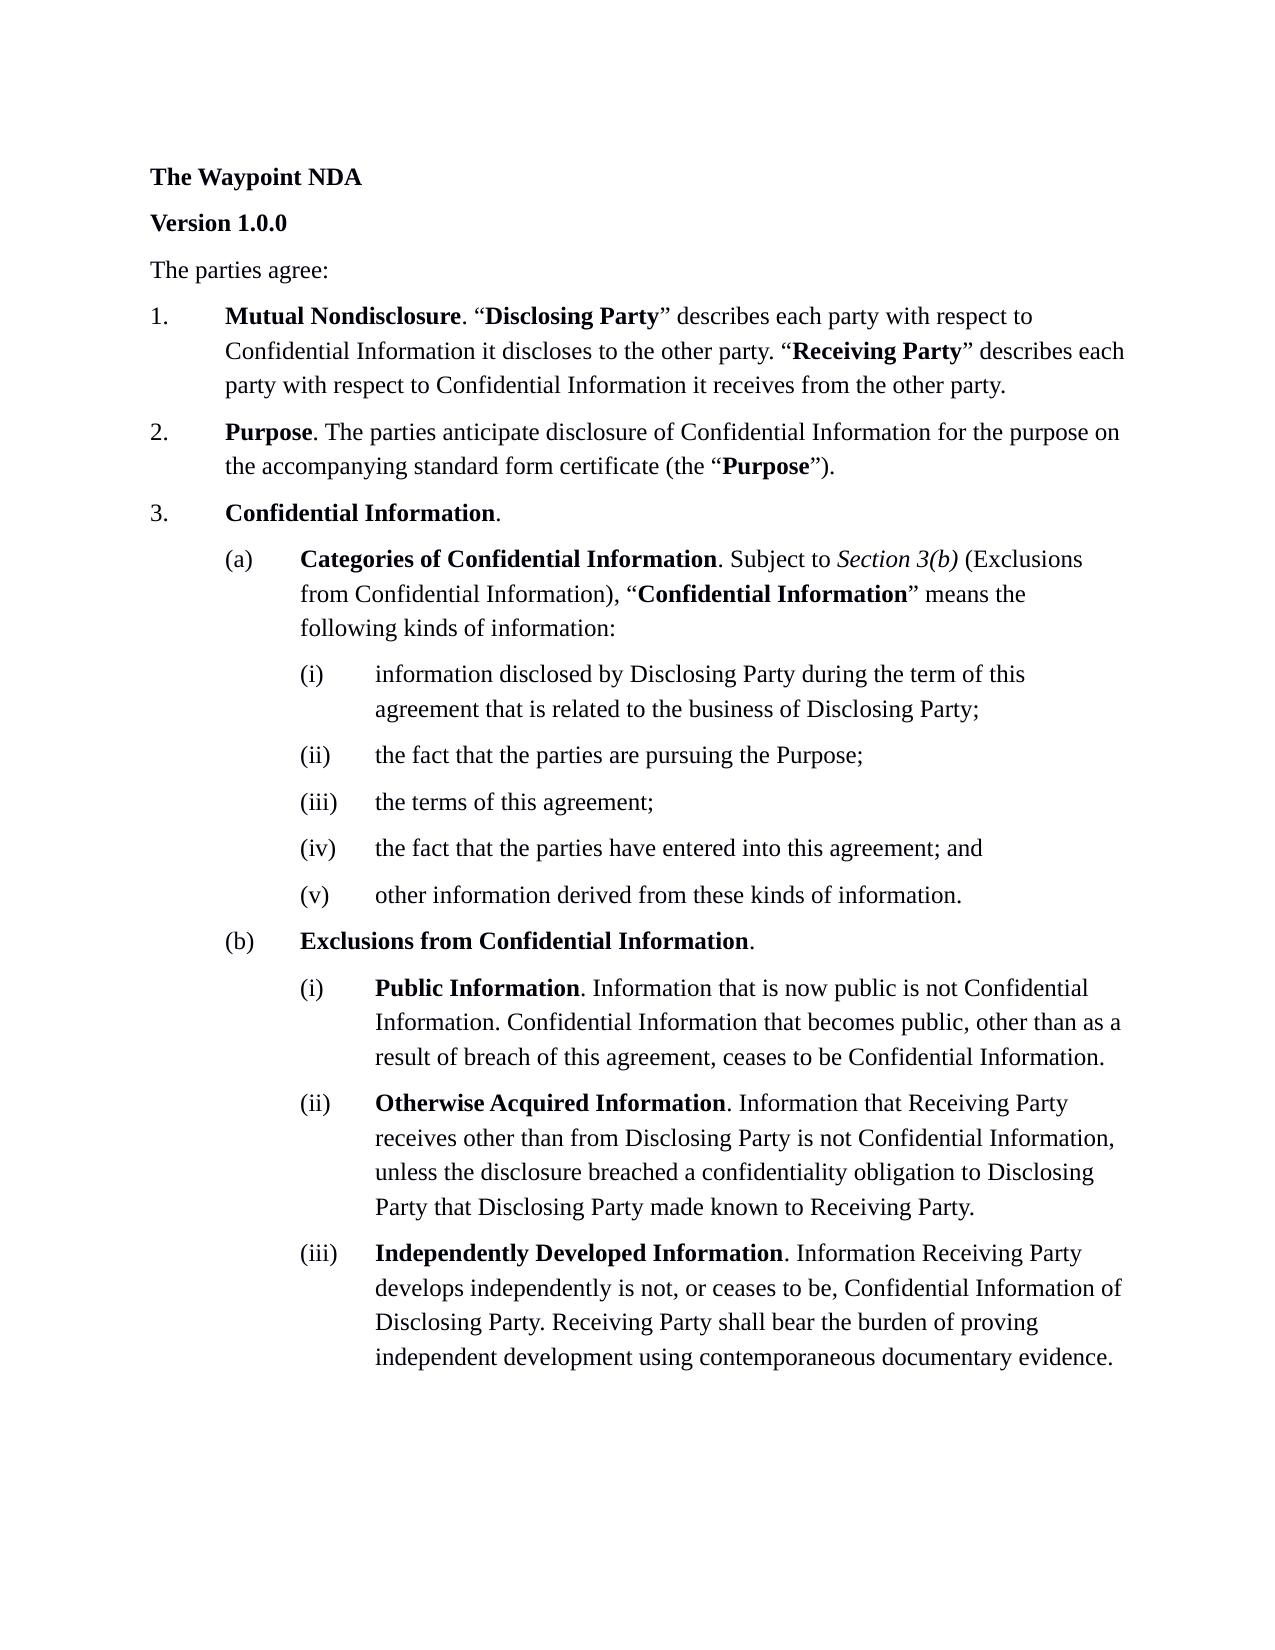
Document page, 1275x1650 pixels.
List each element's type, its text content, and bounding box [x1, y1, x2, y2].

text (ii) Otherwise Acquired Information. Information that Receiving Party receives other than from Disclosing Party is not Confidential Information, unless the disclosure breached a confidentiality obligation to Disclosing Party that Disclosing Party made known to Receiving Party. [300, 1088, 1125, 1220]
text (v) other information derived from these kinds of information. [300, 880, 1125, 909]
text The Waypoint NDA [150, 162, 1125, 191]
text The parties agree: [150, 255, 1125, 284]
text 3. Confidential Information. [150, 498, 1125, 526]
text Version 1.0.0 [150, 208, 1125, 237]
text (iii) the terms of this agreement; [300, 787, 1125, 816]
text (iv) the fact that the parties have entered into this agreement; and [300, 833, 1125, 862]
text 2. Purpose. The parties anticipate disclosure of Confidential Information for the purpose on the accompanying standard form certificate (the “Purpose”). [150, 417, 1125, 480]
text (ii) the fact that the parties are pursuing the Purpose; [300, 741, 1125, 769]
text 1. Mutual Nondisclosure. “Disclosing Party” describes each party with respect to Confidential Information it discloses to the other party. “Receiving Party” describes each party with respect to Confidential Information it receives from the other party. [150, 301, 1125, 399]
text (i) Public Information. Information that is now public is not Confidential Information. Confidential Information that becomes public, other than as a result of breach of this agreement, ceases to be Confidential Information. [300, 973, 1125, 1071]
text (iii) Independently Developed Information. Information Receiving Party develops independently is not, or ceases to be, Confidential Information of Disclosing Party. Receiving Party shall bear the burden of proving independent development using contemporaneous documentary evidence. [300, 1238, 1125, 1370]
text (i) information disclosed by Disclosing Party during the term of this agreement that is related to the business of Disclosing Party; [300, 659, 1125, 723]
text (a) Categories of Confidential Information. Subject to Section 3(b) (Exclusions from Confidential Information), “Confidential Information” means the following kinds of information: [225, 544, 1125, 642]
text (b) Exclusions from Confidential Information. [225, 926, 1125, 955]
